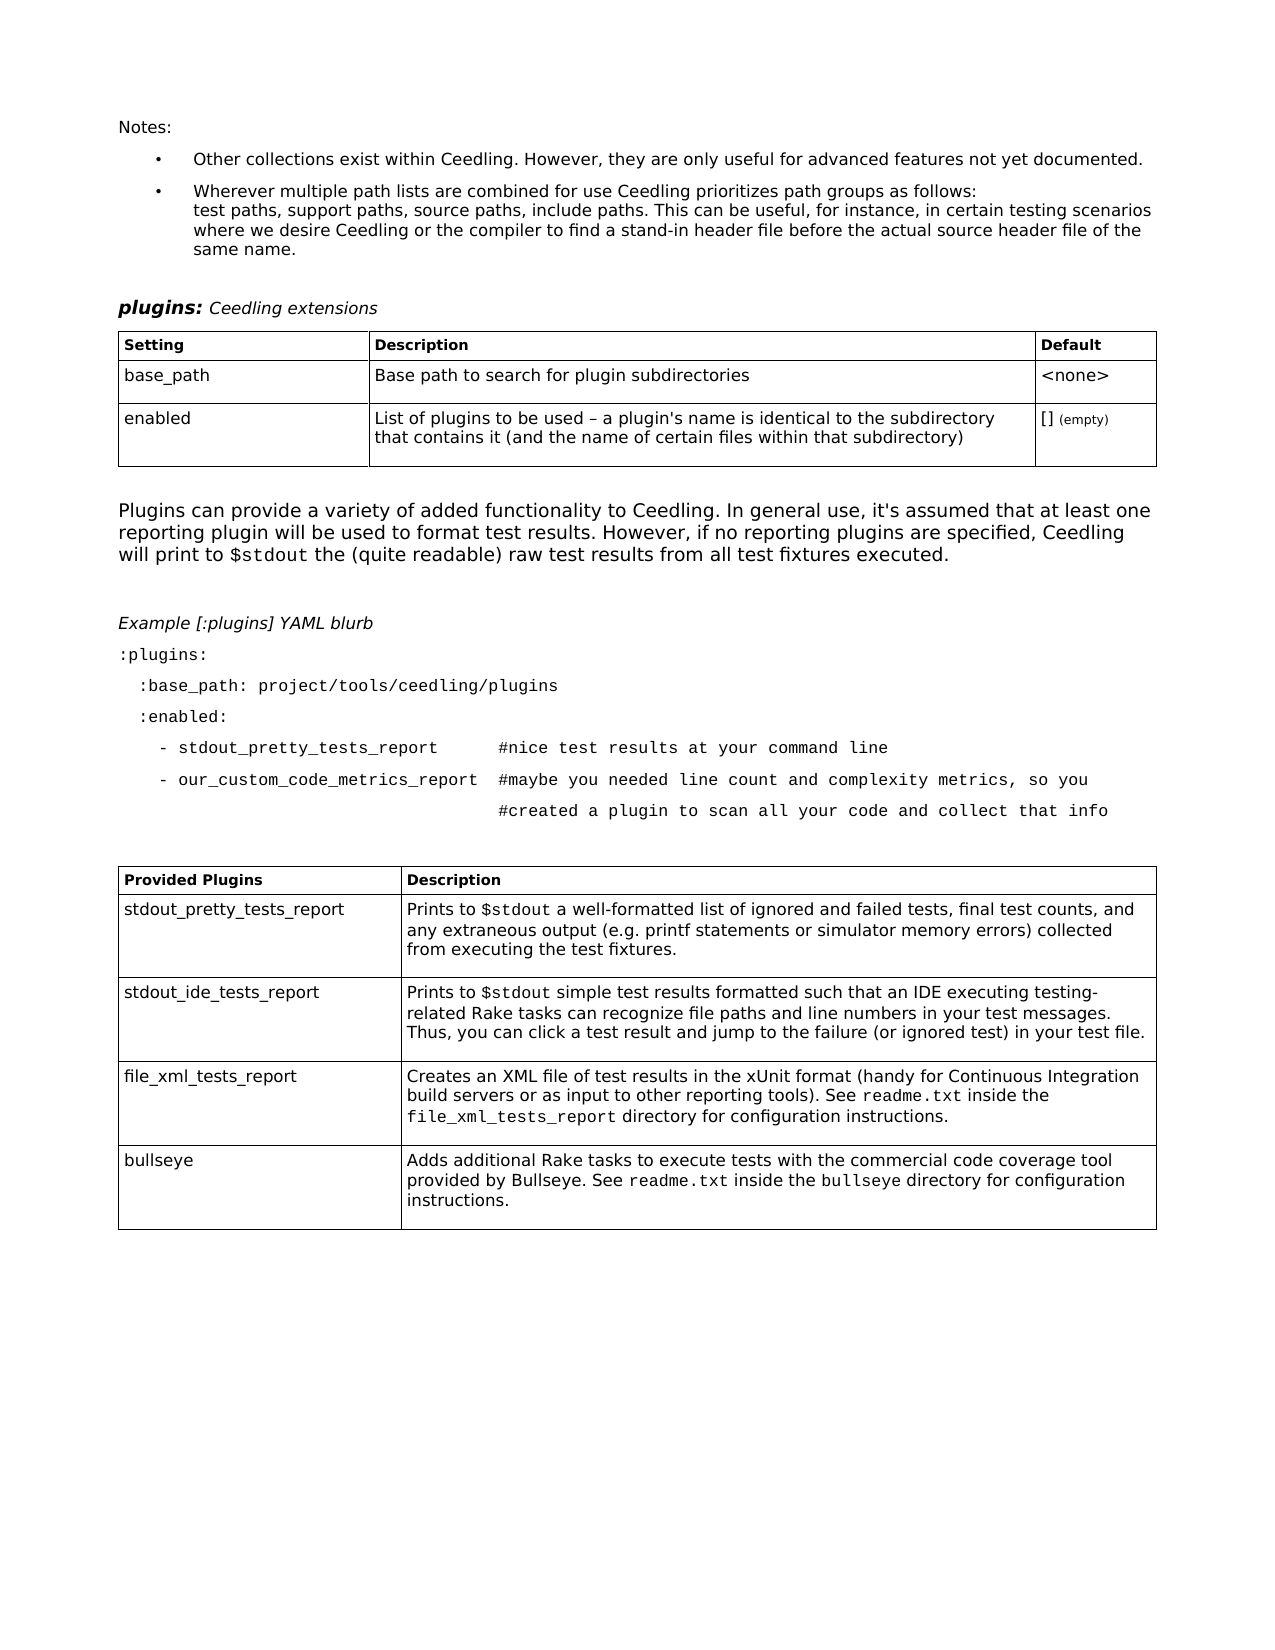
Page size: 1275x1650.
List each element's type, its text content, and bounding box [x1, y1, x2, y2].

subtitle plugins: Ceedling extensions [118, 297, 1157, 319]
table_cell Prints to $stdout simple test results formatted such that an IDE executing testing-related Rake tasks can recognize file paths and line numbers in your test messages. Thus, you can click a test result and jump to the failure (or ignored test) in your test file. [402, 978, 1156, 1061]
table_cell List of plugins to be used – a plugin's name is identical to the subdirectory that contains it (and the name of certain files within that subdirectory) [370, 404, 1035, 466]
text Plugins can provide a variety of added functionality to Ceedling. In general use, it's assumed that at least one reporting plugin will be used to format test results. However, if no reporting plugins are specified, Ceedling will print to $stdout the (quite readable) raw test results from all test fixtures executed. [118, 501, 1157, 567]
table_cell stdout_ide_tests_report [119, 978, 401, 1061]
table_cell file_xml_tests_report [119, 1062, 401, 1145]
text #created a plugin to scan all your code and collect that info [118, 803, 1157, 822]
table_cell [] (empty) [1036, 404, 1156, 466]
table_cell <none> [1036, 361, 1156, 403]
text Notes: [118, 118, 1157, 137]
table_header Description [370, 332, 1035, 360]
table_cell enabled [119, 404, 368, 466]
table_cell Prints to $stdout a well-formatted list of ignored and failed tests, final test counts, and any extraneous output (e.g. printf statements or simulator memory errors) collected from executing the test fixtures. [402, 895, 1156, 977]
table_header Description [402, 867, 1156, 894]
text :enabled: [118, 709, 1157, 728]
text - stdout_pretty_tests_report #nice test results at your command line [118, 740, 1157, 759]
text :base_path: project/tools/ceedling/plugins [118, 677, 1157, 696]
table_header Default [1036, 332, 1156, 360]
text :plugins: [118, 646, 1157, 665]
text Example [:plugins] YAML blurb [118, 614, 1157, 633]
table_cell Creates an XML file of test results in the xUnit format (handy for Continuous Integration build servers or as input to other reporting tools). See readme.txt inside the file_xml_tests_report directory for configuration instructions. [402, 1062, 1156, 1145]
text - our_custom_code_metrics_report #maybe you needed line count and complexity metrics, so you [118, 771, 1157, 790]
table_cell Base path to search for plugin subdirectories [370, 361, 1035, 403]
list Wherever multiple path lists are combined for use Ceedling prioritizes path groups as follows: test paths, support paths, source paths, include paths. This can be useful, for instance, in certain testing scenarios where we desire Ceedling or the compiler to find a stand-in header file before the actual source header file of the same name. [156, 182, 1157, 259]
table_header Provided Plugins [119, 867, 401, 894]
table_cell base_path [119, 361, 368, 403]
list Other collections exist within Ceedling. However, they are only useful for advanced features not yet documented. [156, 150, 1157, 169]
table_cell Adds additional Rake tasks to execute tests with the commercial code coverage tool provided by Bullseye. See readme.txt inside the bullseye directory for configuration instructions. [402, 1146, 1156, 1229]
table_cell stdout_pretty_tests_report [119, 895, 401, 977]
table_cell bullseye [119, 1146, 401, 1229]
table_header Setting [119, 332, 368, 360]
